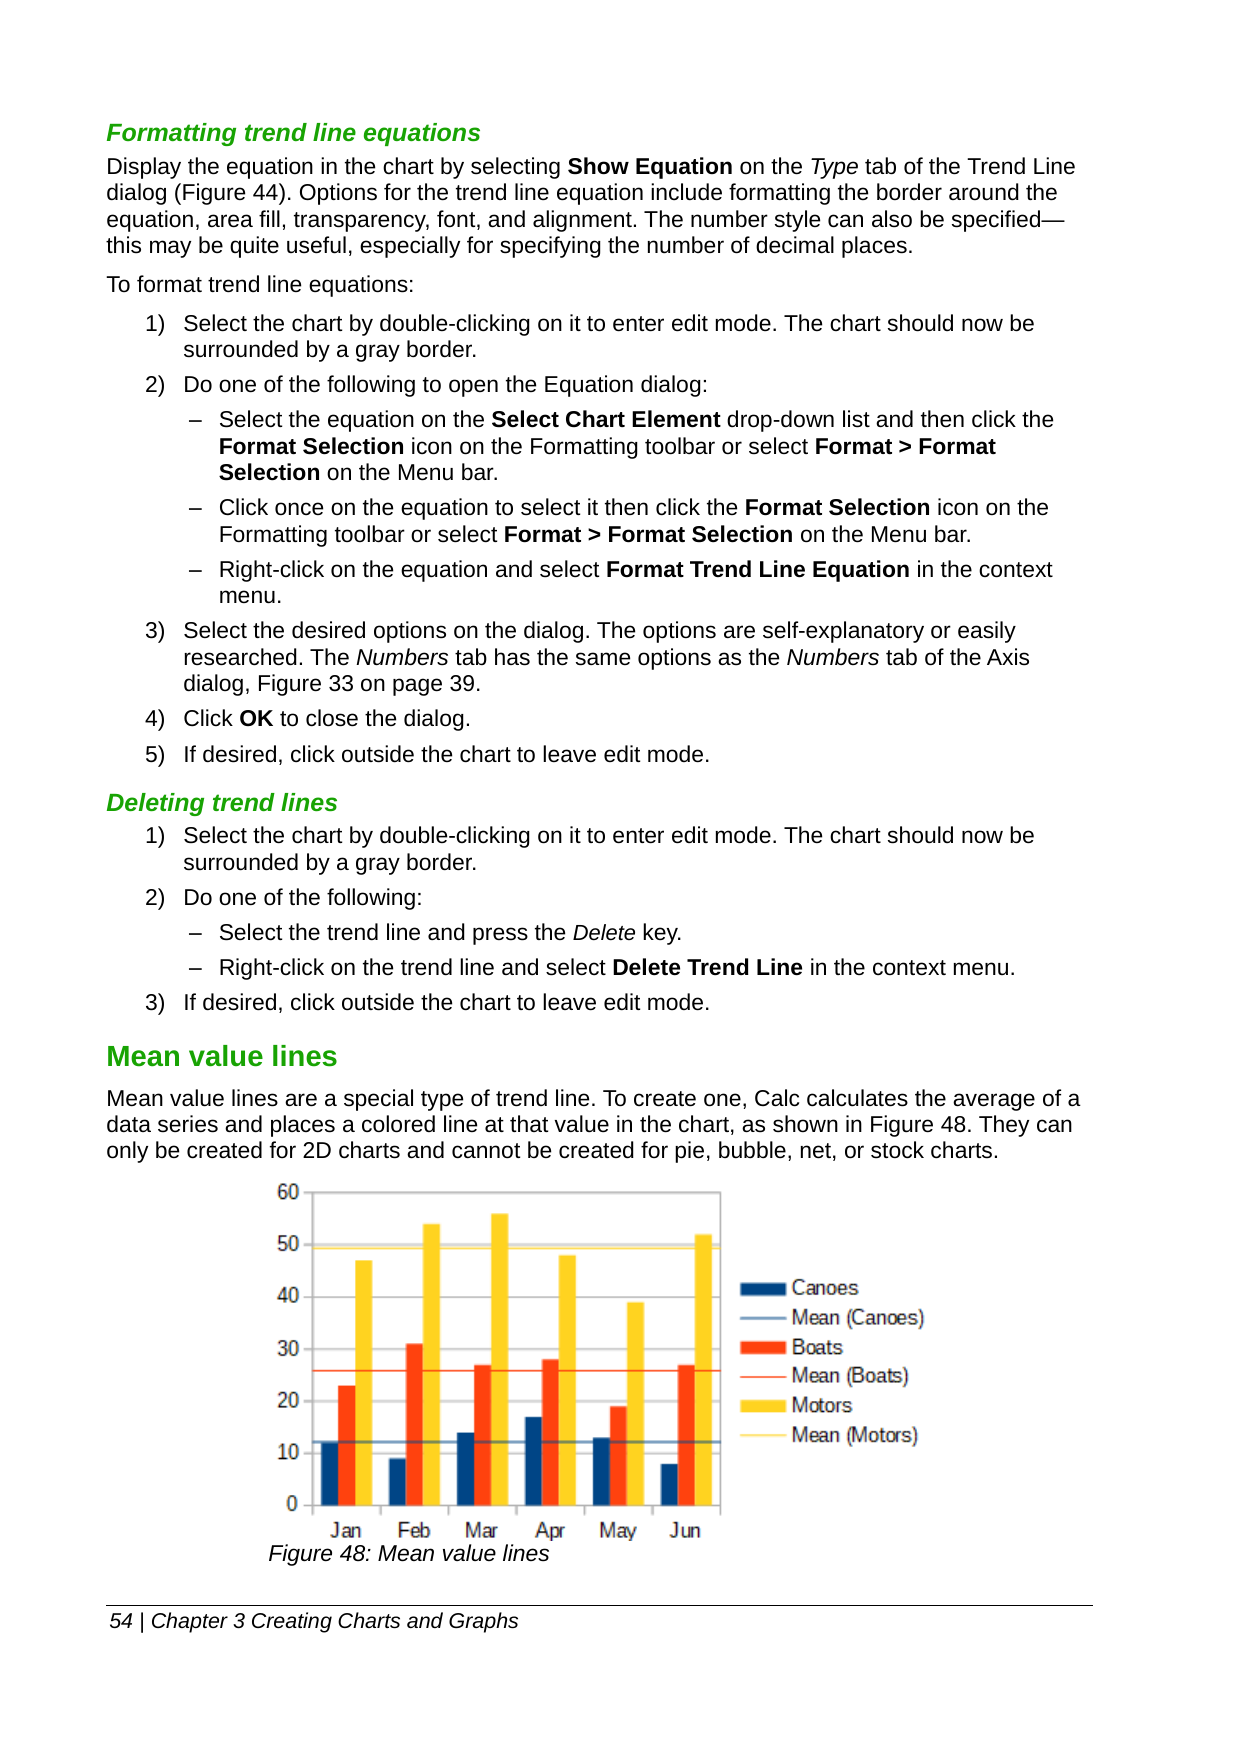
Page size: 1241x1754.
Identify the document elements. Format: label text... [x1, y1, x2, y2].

text Display the equation in the chart by selecting Show Equation on the Type tab of the Trend Line dialog (Figure 44). Options for the trend line equation include formatting the border around the equation, area fill, transparency, font, and alignment. The number style can also be specified—this may be quite useful, especially for specifying the number of decimal places. [106, 153, 1093, 258]
list Do one of the following: [165, 884, 1093, 910]
picture [268, 1176, 931, 1541]
list Click once on the equation to select it then click the Format Selection icon on the Formatting toolbar or select Format > Format Selection on the Menu bar. [189, 494, 1093, 547]
subtitle Formatting trend line equations [106, 118, 1093, 147]
list Select the chart by double-clicking on it to enter edit mode. The chart should now be surrounded by a gray border. [165, 309, 1093, 362]
text Mean value lines are a special type of trend line. To create one, Calc calculates the average of a data series and places a colored line at that value in the chart, as shown in Figure 48. They can only be created for 2D charts and cannot be created for pie, bubble, net, or stock charts. [106, 1085, 1093, 1164]
list If desired, click outside the chart to leave edit mode. [165, 989, 1093, 1016]
list Do one of the following to open the Equation dialog: [165, 371, 1093, 397]
list Select the equation on the Select Chart Element drop-down list and then click the Format Selection icon on the Formatting toolbar or select Format > Format Selection on the Menu bar. [189, 406, 1093, 485]
subtitle Deleting trend lines [106, 787, 1093, 816]
subtitle Mean value lines [106, 1039, 1093, 1073]
list Select the trend line and press the Delete key. [189, 919, 1093, 945]
list Right-click on the equation and select Format Trend Line Equation in the context menu. [189, 556, 1093, 608]
text To format trend line equations: [106, 271, 1093, 297]
text Figure 48: Mean value lines [268, 1541, 931, 1567]
list Click OK to close the dialog. [165, 705, 1093, 732]
list Select the chart by double-clicking on it to enter edit mode. The chart should now be surrounded by a gray border. [165, 822, 1093, 875]
list If desired, click outside the chart to leave edit mode. [165, 741, 1093, 767]
list Select the desired options on the dialog. The options are self-explanatory or easily researched. The Numbers tab has the same options as the Numbers tab of the Axis dialog, Figure 33 on page 39. [165, 617, 1093, 696]
list Right-click on the trend line and select Delete Trend Line in the context menu. [189, 954, 1093, 981]
